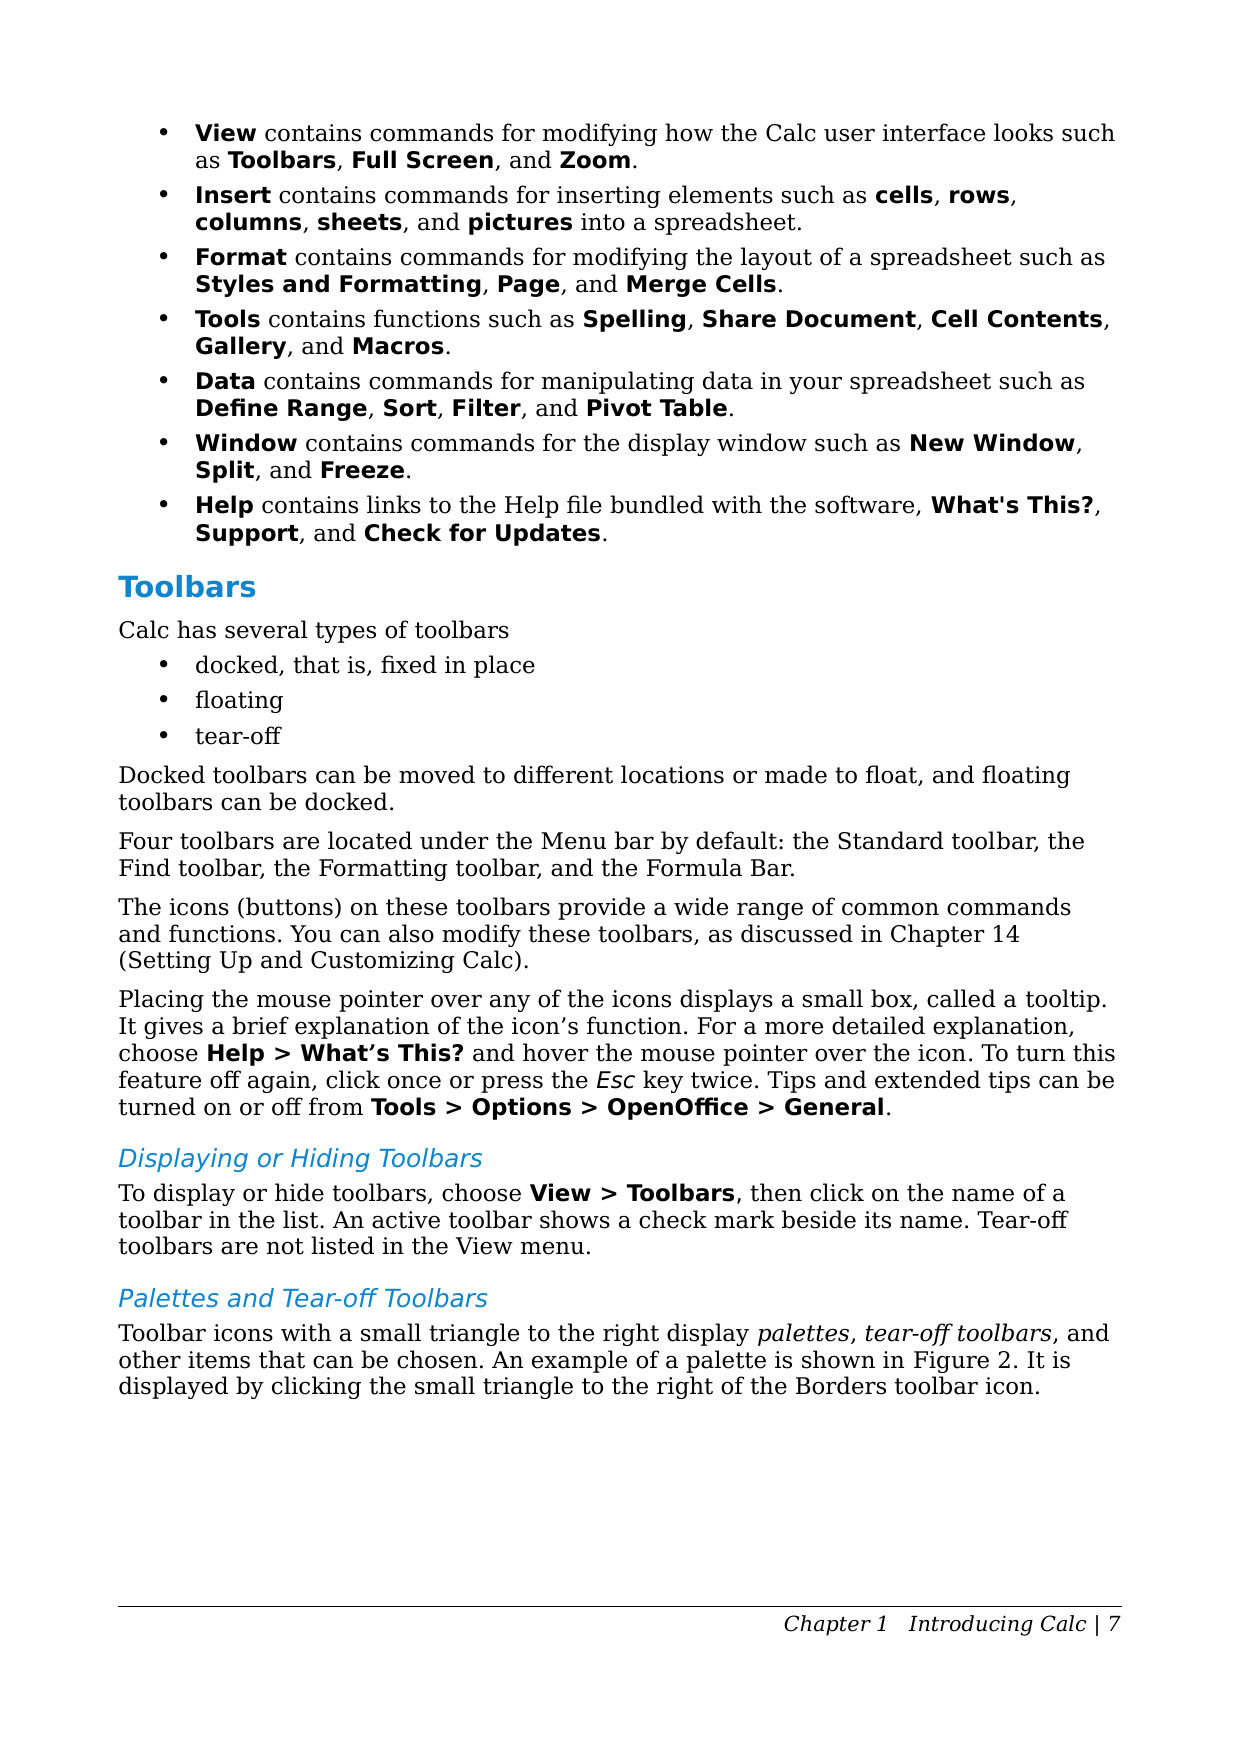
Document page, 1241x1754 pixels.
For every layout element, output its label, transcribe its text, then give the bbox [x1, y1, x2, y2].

text To display or hide toolbars, choose View > Toolbars, then click on the name of a toolbar in the list. An active toolbar shows a check mark beside its name. Tear-off toolbars are not listed in the View menu. [118, 1180, 1122, 1260]
text Placing the mouse pointer over any of the icons displays a small box, called a tooltip. It gives a brief explanation of the icon’s function. For a more detailed explanation, choose Help > What’s This? and hover the mouse pointer over the icon. To turn this feature off again, click once or press the Esc key twice. Tips and extended tips can be turned on or off from Tools > Options > OpenOffice > General. [118, 987, 1122, 1120]
text Toolbar icons with a small triangle to the right display palettes, tear-off toolbars, and other items that can be chosen. An example of a palette is shown in Figure 2. It is displayed by clicking the small triangle to the right of the Borders toolbar icon. [118, 1320, 1122, 1400]
list View contains commands for modifying how the Calc user interface looks such as Toolbars, Full Screen, and Zoom. [156, 118, 1122, 174]
text Docked toolbars can be moved to different locations or made to float, and floating toolbars can be docked. [118, 762, 1122, 816]
list Format contains commands for modifying the layout of a spreadsheet such as Styles and Formatting, Page, and Merge Cells. [156, 242, 1122, 298]
list Calc has several types of toolbars [118, 617, 1122, 644]
list Insert contains commands for inserting elements such as cells, rows, columns, sheets, and pictures into a spreadsheet. [156, 180, 1122, 236]
text The icons (buttons) on these toolbars provide a wide range of common commands and functions. You can also modify these toolbars, as discussed in Chapter 14 (Setting Up and Customizing Calc). [118, 894, 1122, 974]
list Data contains commands for manipulating data in your spreadsheet such as Define Range, Sort, Filter, and Pivot Table. [156, 366, 1122, 422]
list Window contains commands for the display window such as New Window, Split, and Freeze. [156, 428, 1122, 484]
list Help contains links to the Help file bundled with the software, What's This?, Support, and Check for Updates. [156, 491, 1122, 546]
text Four toolbars are located under the Menu bar by default: the Standard toolbar, the Find toolbar, the Formatting toolbar, and the Formula Bar. [118, 828, 1122, 882]
subtitle Displaying or Hiding Toolbars [118, 1144, 1122, 1174]
list Tools contains functions such as Spelling, Share Document, Cell Contents, Gallery, and Macros. [156, 304, 1122, 360]
list floating [156, 686, 1122, 715]
subtitle Palettes and Tear-off Toolbars [118, 1284, 1122, 1314]
subtitle Toolbars [118, 571, 1122, 604]
list tear-off [156, 721, 1122, 750]
list docked, that is, fixed in place [156, 650, 1122, 679]
